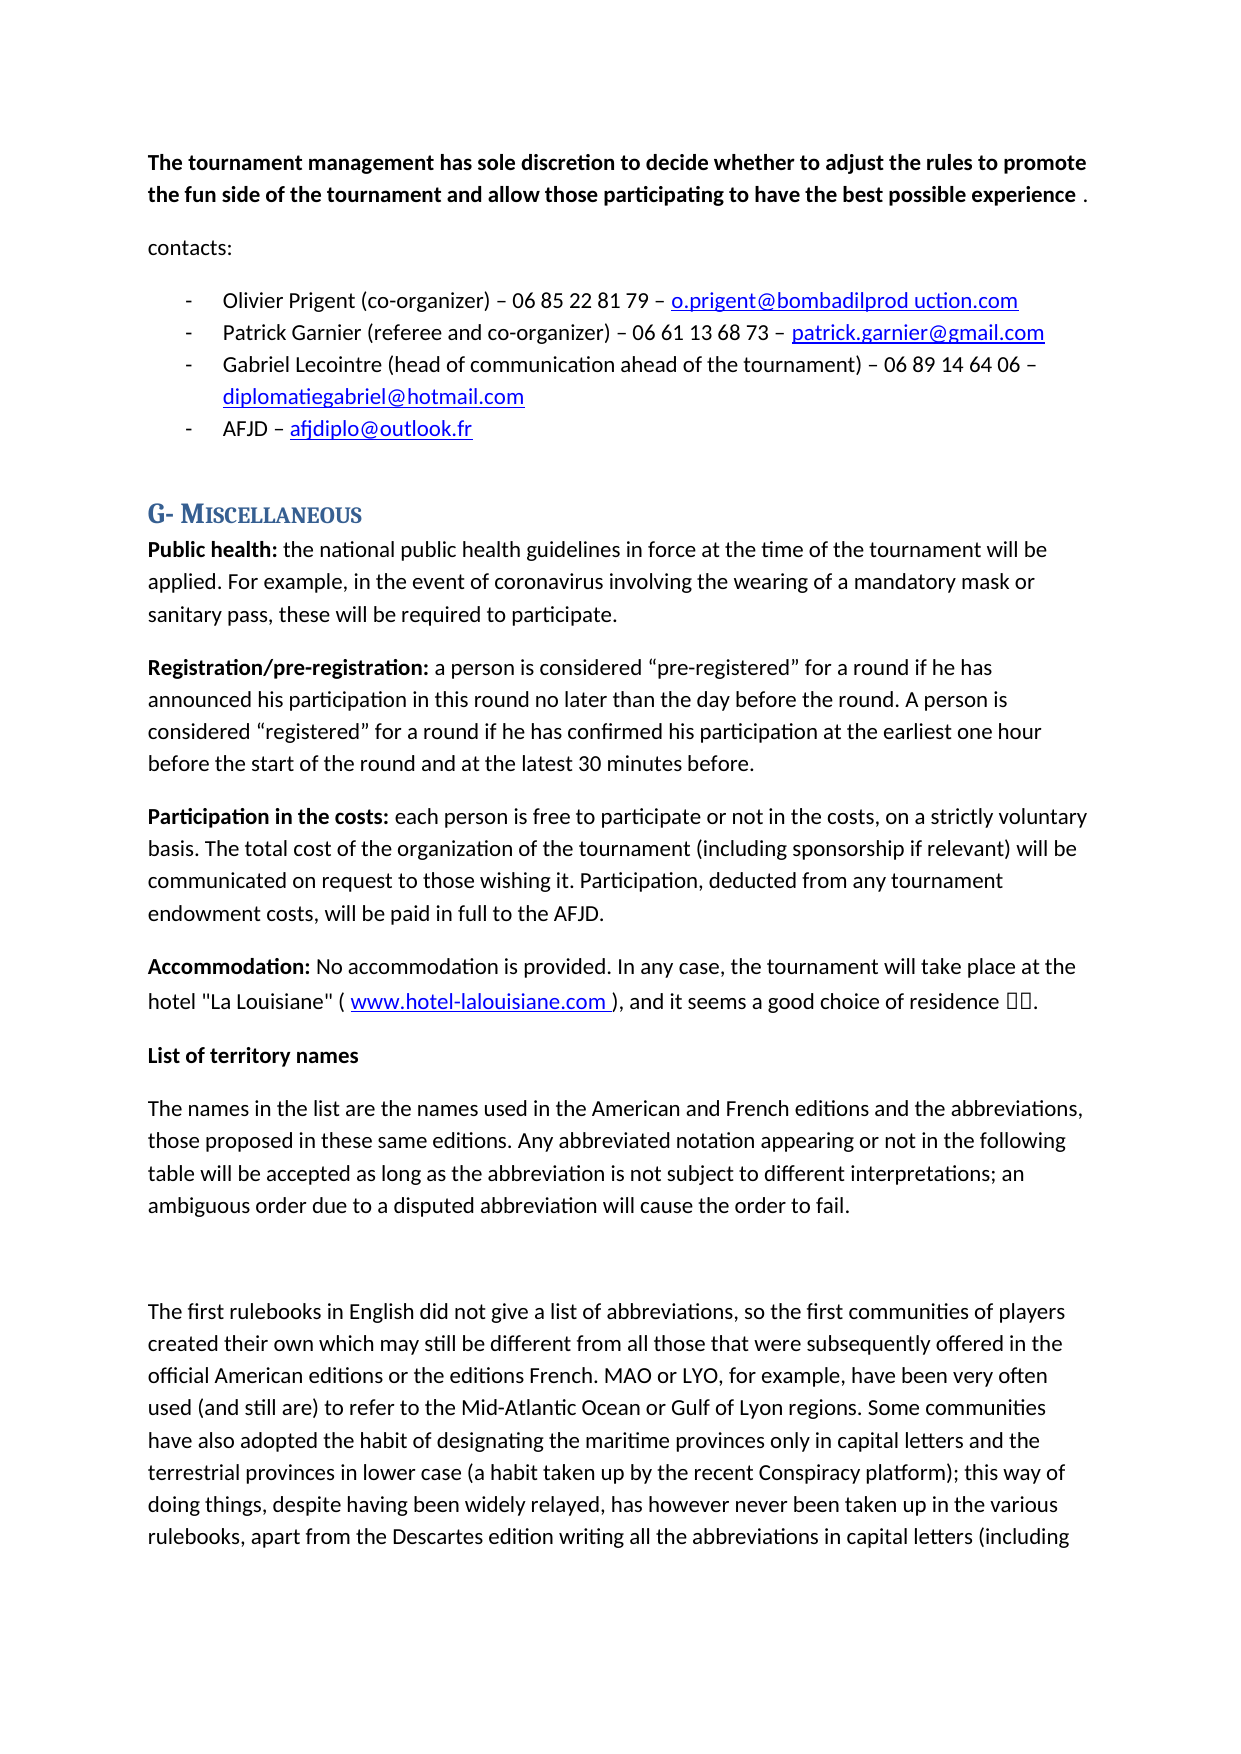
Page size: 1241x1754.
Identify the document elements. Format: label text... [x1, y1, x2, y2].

list AFJD – afjdiplo@outlook.fr [185, 414, 1093, 443]
text contacts: [148, 233, 1093, 261]
text The first rulebooks in English did not give a list of abbreviations, so the first communities of players created their own which may still be different from all those that were subsequently offered in the official American editions or the editions French. MAO or LYO, for example, have been very often used (and still are) to refer to the Mid-Atlantic Ocean or Gulf of Lyon regions. Some communities have also adopted the habit of designating the maritime provinces only in capital letters and the terrestrial provinces in lower case (a habit taken up by the recent Conspiracy platform); this way of doing things, despite having been widely relayed, has however never been taken up in the various rulebooks, apart from the Descartes edition writing all the abbreviations in capital letters (including [148, 1297, 1093, 1550]
subtitle G- Miscellaneous [148, 497, 1093, 530]
list Olivier Prigent (co-organizer) – 06 85 22 81 79 – o.prigent@bombadilprod uction.com [185, 286, 1093, 314]
text Participation in the costs: each person is free to participate or not in the costs, on a strictly voluntary basis. The total cost of the organization of the tournament (including sponsorship if relevant) will be communicated on request to those wishing it. Participation, deducted from any tournament endowment costs, will be paid in full to the AFJD. [148, 802, 1093, 927]
list Patrick Garnier (referee and co-organizer) – 06 61 13 68 73 – patrick.garnier@gmail.com [185, 318, 1093, 346]
text Public health: the national public health guidelines in force at the time of the tournament will be applied. For example, in the event of coronavirus involving the wearing of a mandatory mask or sanitary pass, these will be required to participate. [148, 535, 1093, 628]
text Registration/pre-registration: a person is considered “pre-registered” for a round if he has announced his participation in this round no later than the day before the round. A person is considered “registered” for a round if he has confirmed his participation at the earliest one hour before the start of the round and at the latest 30 minutes before. [148, 653, 1093, 777]
text The tournament management has sole discretion to decide whether to adjust the rules to promote the fun side of the tournament and allow those participating to have the best possible experience . [148, 148, 1093, 208]
text List of territory names [148, 1041, 1093, 1069]
text The names in the list are the names used in the American and French editions and the abbreviations, those proposed in these same editions. Any abbreviated notation appearing or not in the following table will be accepted as long as the abbreviation is not subject to different interpretations; an ambiguous order due to a disputed abbreviation will cause the order to fail. [148, 1094, 1093, 1219]
list Gabriel Lecointre (head of communication ahead of the tournament) – 06 89 14 64 06 – diplomatiegabriel@hotmail.com [185, 350, 1093, 410]
text Accommodation: No accommodation is provided. In any case, the tournament will take place at the hotel "La Louisiane" ( www.hotel-lalouisiane.com ), and it seems a good choice of residence . [148, 952, 1093, 1016]
